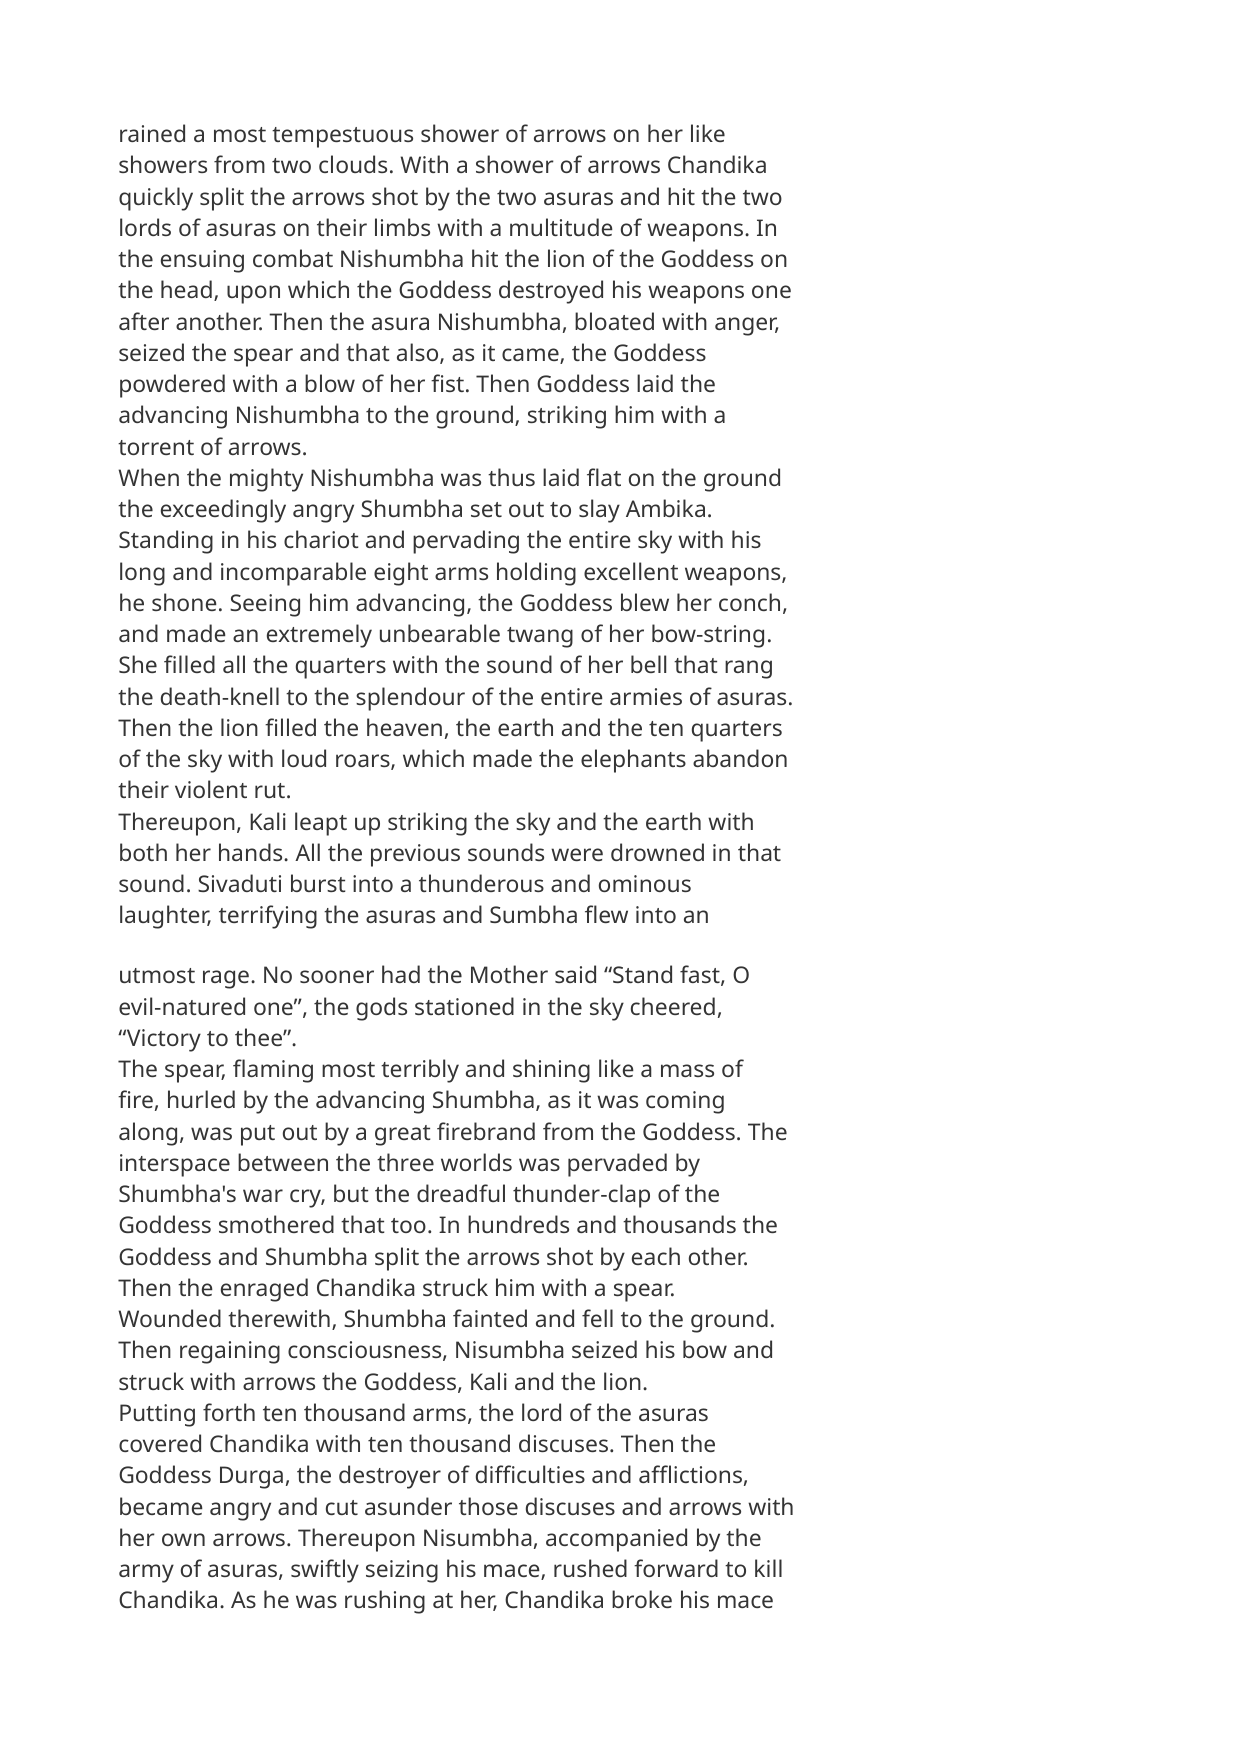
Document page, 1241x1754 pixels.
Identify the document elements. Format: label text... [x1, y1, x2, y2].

text showers from two clouds. With a shower of arrows Chandika [118, 149, 1122, 181]
text and made an extremely unbearable twang of her bow-string. [118, 618, 1122, 649]
text army of asuras, swiftly seizing his mace, rushed forward to kill [118, 1553, 1122, 1584]
text laughter, terrifying the asuras and Sumbha flew into an [118, 899, 1122, 931]
text Goddess and Shumbha split the arrows shot by each other. [118, 1241, 1122, 1272]
text “Victory to thee”. [118, 1022, 1122, 1053]
text their violent rut. [118, 774, 1122, 806]
text struck with arrows the Goddess, Kali and the lion. [118, 1366, 1122, 1397]
text Standing in his chariot and pervading the entire sky with his [118, 524, 1122, 556]
text Thereupon, Kali leapt up striking the sky and the earth with [118, 806, 1122, 837]
text Then the enraged Chandika struck him with a spear. [118, 1272, 1122, 1303]
text torrent of arrows. [118, 431, 1122, 462]
text Putting forth ten thousand arms, the lord of the asuras [118, 1397, 1122, 1428]
text Goddess smothered that too. In hundreds and thousands the [118, 1209, 1122, 1241]
text Chandika. As he was rushing at her, Chandika broke his mace [118, 1584, 1122, 1616]
text long and incomparable eight arms holding excellent weapons, [118, 556, 1122, 587]
text after another. Then the asura Nishumbha, bloated with anger, [118, 306, 1122, 337]
text lords of asuras on their limbs with a multitude of weapons. In [118, 212, 1122, 243]
text She filled all the quarters with the sound of her bell that rang [118, 649, 1122, 681]
text powdered with a blow of her fist. Then Goddess laid the [118, 368, 1122, 399]
text rained a most tempestuous shower of arrows on her like [118, 118, 1122, 149]
text the exceedingly angry Shumbha set out to slay Ambika. [118, 493, 1122, 524]
text the death-knell to the splendour of the entire armies of asuras. [118, 681, 1122, 712]
text interspace between the three worlds was pervaded by [118, 1147, 1122, 1178]
text fire, hurled by the advancing Shumbha, as it was coming [118, 1084, 1122, 1116]
text covered Chandika with ten thousand discuses. Then the [118, 1428, 1122, 1459]
text utmost rage. No sooner had the Mother said “Stand fast, O [118, 959, 1122, 991]
text seized the spear and that also, as it came, the Goddess [118, 337, 1122, 368]
text the ensuing combat Nishumbha hit the lion of the Goddess on [118, 243, 1122, 274]
text became angry and cut asunder those discuses and arrows with [118, 1491, 1122, 1522]
text Goddess Durga, the destroyer of difficulties and afflictions, [118, 1459, 1122, 1491]
text both her hands. All the previous sounds were drowned in that [118, 837, 1122, 868]
text advancing Nishumbha to the ground, striking him with a [118, 399, 1122, 431]
text The spear, flaming most terribly and shining like a mass of [118, 1053, 1122, 1084]
text quickly split the arrows shot by the two asuras and hit the two [118, 181, 1122, 212]
text When the mighty Nishumbha was thus laid flat on the ground [118, 462, 1122, 493]
text along, was put out by a great firebrand from the Goddess. The [118, 1116, 1122, 1147]
text he shone. Seeing him advancing, the Goddess blew her conch, [118, 587, 1122, 618]
text Then the lion filled the heaven, the earth and the ten quarters [118, 712, 1122, 743]
text Then regaining consciousness, Nisumbha seized his bow and [118, 1334, 1122, 1366]
text Wounded therewith, Shumbha fainted and fell to the ground. [118, 1303, 1122, 1334]
text the head, upon which the Goddess destroyed his weapons one [118, 274, 1122, 306]
text sound. Sivaduti burst into a thunderous and ominous [118, 868, 1122, 899]
text of the sky with loud roars, which made the elephants abandon [118, 743, 1122, 774]
text Shumbha's war cry, but the dreadful thunder-clap of the [118, 1178, 1122, 1209]
text evil-natured one”, the gods stationed in the sky cheered, [118, 991, 1122, 1022]
text her own arrows. Thereupon Nisumbha, accompanied by the [118, 1522, 1122, 1553]
